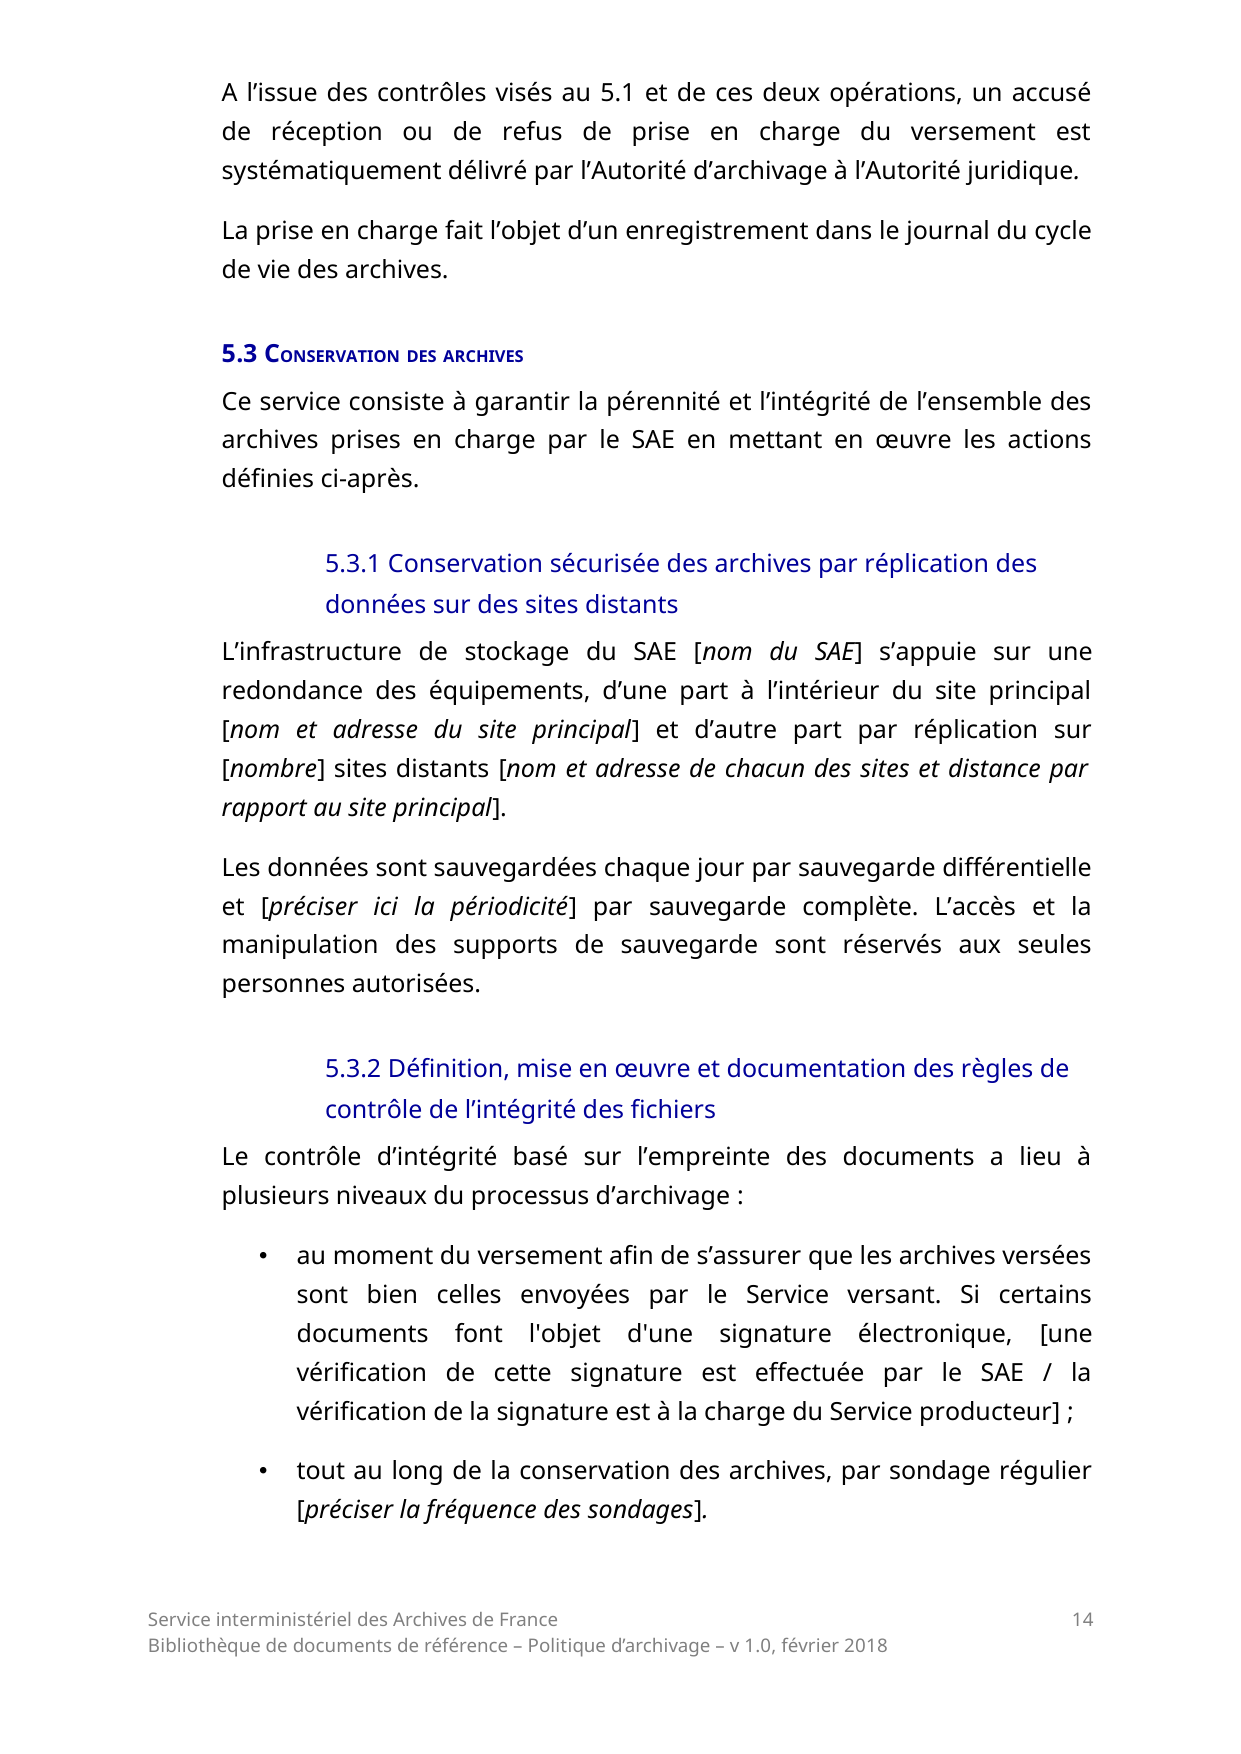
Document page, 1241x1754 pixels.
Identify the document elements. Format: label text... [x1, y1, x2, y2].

list au moment du versement afin de s’assurer que les archives versées sont bien celles envoyées par le Service versant. Si certains documents font l'objet d'une signature électronique, [une vérification de cette signature est effectuée par le SAE / la vérification de la signature est à la charge du Service producteur] ; [259, 1238, 1093, 1427]
text L’infrastructure de stockage du SAE [nom du SAE] s’appuie sur une redondance des équipements, d’une part à l’intérieur du site principal [nom et adresse du site principal] et d’autre part par réplication sur [nombre] sites distants [nom et adresse de chacun des sites et distance par rapport au site principal]. [221, 634, 1093, 824]
text La prise en charge fait l’objet d’un enregistrement dans le journal du cycle de vie des archives. [221, 213, 1093, 286]
text Le contrôle d’intégrité basé sur l’empreinte des documents a lieu à plusieurs niveaux du processus d’archivage : [221, 1139, 1093, 1212]
text A l’issue des contrôles visés au 5.1 et de ces deux opérations, un accusé de réception ou de refus de prise en charge du versement est systématiquement délivré par l’Autorité d’archivage à l’Autorité juridique. [221, 75, 1093, 187]
subtitle 5.3 Conservation des archives [221, 336, 1093, 370]
text Ce service consiste à garantir la pérennité et l’intégrité de l’ensemble des archives prises en charge par le SAE en mettant en œuvre les actions définies ci-après. [221, 383, 1093, 495]
list tout au long de la conservation des archives, par sondage régulier [préciser la fréquence des sondages]. [259, 1453, 1093, 1526]
text Les données sont sauvegardées chaque jour par sauvegarde différentielle et [préciser ici la périodicité] par sauvegarde complète. L’accès et la manipulation des supports de sauvegarde sont réservés aux seules personnes autorisées. [221, 849, 1093, 1000]
subtitle 5.3.1 Conservation sécurisée des archives par réplication des données sur des sites distants [325, 546, 1093, 621]
subtitle 5.3.2 Définition, mise en œuvre et documentation des règles de contrôle de l’intégrité des fichiers [325, 1051, 1093, 1126]
